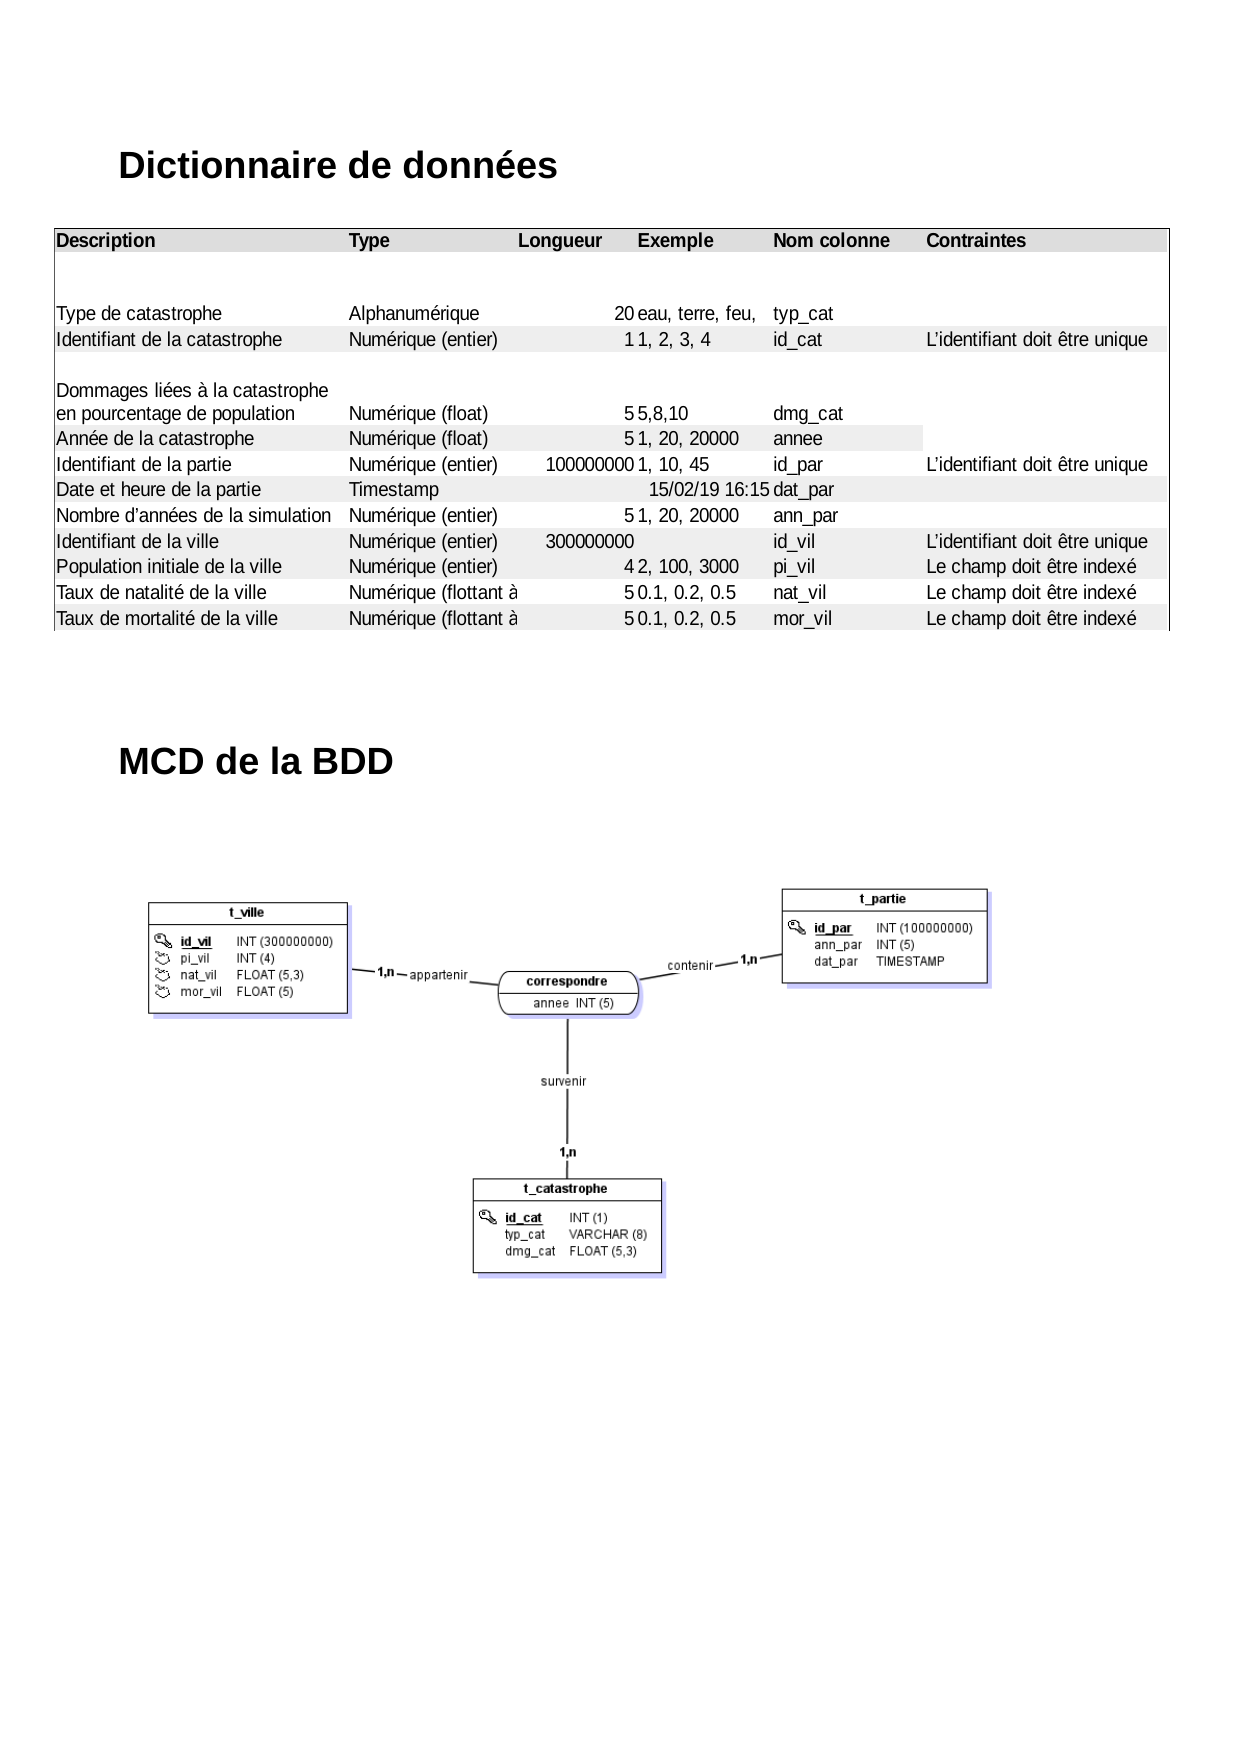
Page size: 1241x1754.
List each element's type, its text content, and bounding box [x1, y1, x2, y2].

subtitle MCD de la BDD [118, 739, 1122, 782]
subtitle Dictionnaire de données [118, 143, 1122, 187]
picture [118, 823, 1123, 1292]
